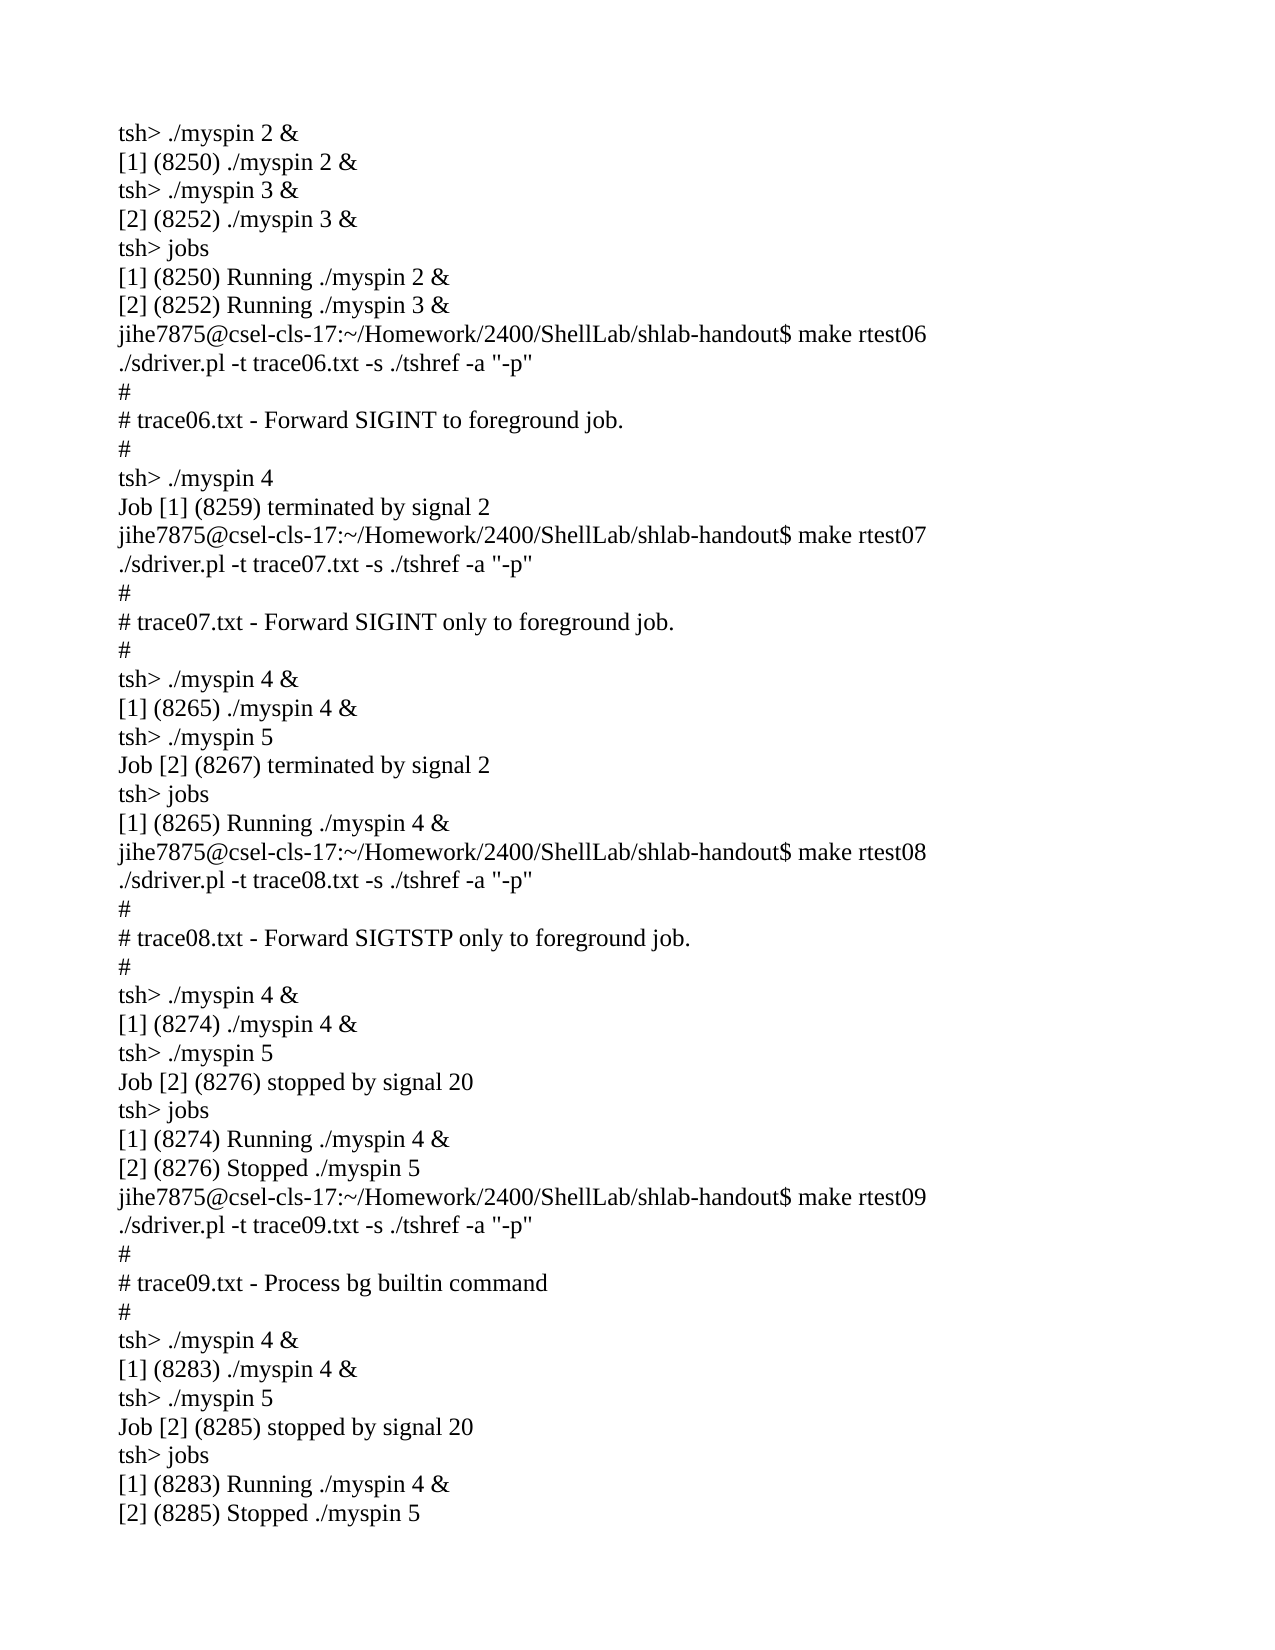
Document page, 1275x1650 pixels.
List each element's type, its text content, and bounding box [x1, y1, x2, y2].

text [2] (8252) Running ./myspin 3 & [118, 291, 1157, 319]
text jihe7875@csel-cls-17:~/Homework/2400/ShellLab/shlab-handout$ make rtest09 [118, 1182, 1157, 1211]
text [1] (8283) ./myspin 4 & [118, 1354, 1157, 1383]
text Job [1] (8259) terminated by signal 2 [118, 492, 1157, 521]
text ./sdriver.pl -t trace07.txt -s ./tshref -a "-p" [118, 549, 1157, 578]
text # trace08.txt - Forward SIGTSTP only to foreground job. [118, 923, 1157, 952]
text [1] (8265) ./myspin 4 & [118, 693, 1157, 722]
text # trace07.txt - Forward SIGINT only to foreground job. [118, 607, 1157, 636]
text [2] (8285) Stopped ./myspin 5 [118, 1498, 1157, 1527]
text ./sdriver.pl -t trace08.txt -s ./tshref -a "-p" [118, 866, 1157, 894]
text tsh> ./myspin 4 & [118, 664, 1157, 693]
text # [118, 1297, 1157, 1326]
text # [118, 377, 1157, 406]
text # trace09.txt - Process bg builtin command [118, 1268, 1157, 1297]
text tsh> jobs [118, 779, 1157, 808]
text tsh> ./myspin 4 & [118, 981, 1157, 1009]
text # [118, 1239, 1157, 1268]
text Job [2] (8285) stopped by signal 20 [118, 1412, 1157, 1441]
text tsh> ./myspin 5 [118, 722, 1157, 751]
text jihe7875@csel-cls-17:~/Homework/2400/ShellLab/shlab-handout$ make rtest08 [118, 837, 1157, 866]
text [2] (8252) ./myspin 3 & [118, 204, 1157, 233]
text ./sdriver.pl -t trace06.txt -s ./tshref -a "-p" [118, 348, 1157, 377]
text # [118, 894, 1157, 923]
text [1] (8250) ./myspin 2 & [118, 147, 1157, 176]
text tsh> jobs [118, 1096, 1157, 1124]
text jihe7875@csel-cls-17:~/Homework/2400/ShellLab/shlab-handout$ make rtest06 [118, 319, 1157, 348]
text # [118, 578, 1157, 607]
text # [118, 952, 1157, 981]
text tsh> jobs [118, 233, 1157, 262]
text tsh> ./myspin 4 [118, 463, 1157, 492]
text tsh> ./myspin 5 [118, 1038, 1157, 1067]
text tsh> ./myspin 5 [118, 1383, 1157, 1412]
text [2] (8276) Stopped ./myspin 5 [118, 1153, 1157, 1182]
text Job [2] (8276) stopped by signal 20 [118, 1067, 1157, 1096]
text jihe7875@csel-cls-17:~/Homework/2400/ShellLab/shlab-handout$ make rtest07 [118, 521, 1157, 549]
text [1] (8250) Running ./myspin 2 & [118, 262, 1157, 291]
text tsh> ./myspin 2 & [118, 118, 1157, 147]
text # [118, 434, 1157, 463]
text [1] (8265) Running ./myspin 4 & [118, 808, 1157, 837]
text [1] (8274) ./myspin 4 & [118, 1009, 1157, 1038]
text tsh> jobs [118, 1441, 1157, 1469]
text Job [2] (8267) terminated by signal 2 [118, 751, 1157, 779]
text tsh> ./myspin 4 & [118, 1326, 1157, 1354]
text ./sdriver.pl -t trace09.txt -s ./tshref -a "-p" [118, 1211, 1157, 1239]
text [1] (8283) Running ./myspin 4 & [118, 1469, 1157, 1498]
text tsh> ./myspin 3 & [118, 176, 1157, 204]
text [1] (8274) Running ./myspin 4 & [118, 1124, 1157, 1153]
text # trace06.txt - Forward SIGINT to foreground job. [118, 406, 1157, 434]
text # [118, 636, 1157, 664]
